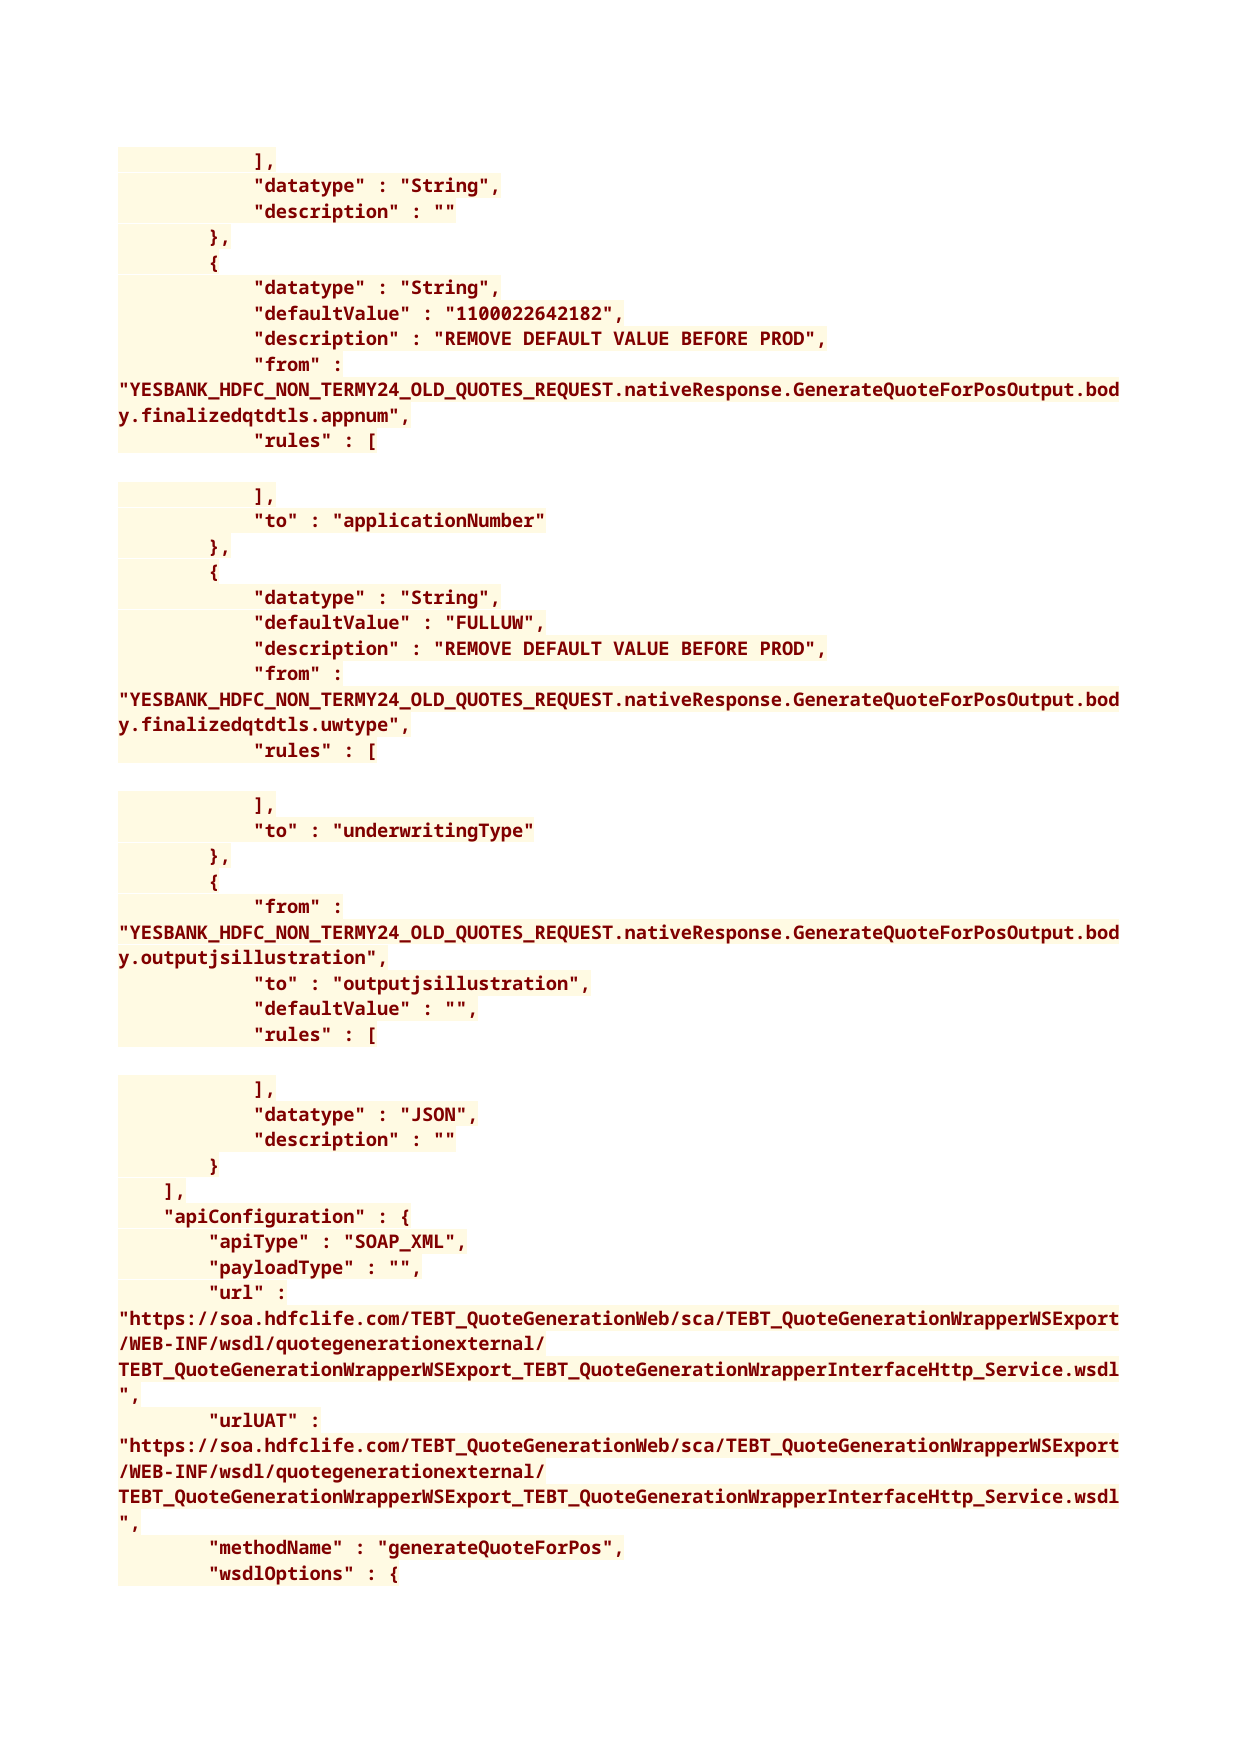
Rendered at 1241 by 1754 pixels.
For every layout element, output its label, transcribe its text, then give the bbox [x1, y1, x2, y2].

text "to" : "outputjsillustration", [118, 970, 1122, 996]
text "payloadType" : "", [118, 1254, 1122, 1279]
text }, [118, 842, 1122, 868]
text "description" : "" [118, 198, 1122, 223]
text "to" : "applicationNumber" [118, 507, 1122, 533]
text "datatype" : "JSON", [118, 1101, 1122, 1126]
text "defaultValue" : "", [118, 996, 1122, 1021]
text }, [118, 533, 1122, 558]
text "urlUAT" : "https://soa.hdfclife.com/TEBT_QuoteGenerationWeb/sca/TEBT_QuoteGenerationWrapperWSExport/WEB-INF/wsdl/quotegenerationexternal/TEBT_QuoteGenerationWrapperWSExport_TEBT_QuoteGenerationWrapperInterfaceHttp_Service.wsdl", [118, 1407, 1122, 1535]
text { [118, 558, 1122, 584]
text { [118, 868, 1122, 893]
text "to" : "underwritingType" [118, 817, 1122, 842]
text ], [118, 482, 1122, 507]
text "wsdlOptions" : { [118, 1560, 1122, 1586]
text "from" : "YESBANK_HDFC_NON_TERMY24_OLD_QUOTES_REQUEST.nativeResponse.GenerateQuoteForPosOutput.body.outputjsillustration", [118, 893, 1122, 970]
text } [118, 1152, 1122, 1177]
text "apiType" : "SOAP_XML", [118, 1228, 1122, 1254]
text "methodName" : "generateQuoteForPos", [118, 1535, 1122, 1560]
text "datatype" : "String", [118, 172, 1122, 198]
text "description" : "" [118, 1126, 1122, 1152]
text ], [118, 791, 1122, 817]
text "from" : "YESBANK_HDFC_NON_TERMY24_OLD_QUOTES_REQUEST.nativeResponse.GenerateQuoteForPosOutput.body.finalizedqtdtls.uwtype", [118, 661, 1122, 737]
text "defaultValue" : "1100022642182", [118, 300, 1122, 326]
text ], [118, 147, 1122, 172]
text }, [118, 223, 1122, 249]
text "datatype" : "String", [118, 274, 1122, 300]
text "rules" : [ [118, 1021, 1122, 1047]
text ], [118, 1075, 1122, 1101]
text "description" : "REMOVE DEFAULT VALUE BEFORE PROD", [118, 635, 1122, 661]
text "datatype" : "String", [118, 584, 1122, 609]
text "rules" : [ [118, 737, 1122, 763]
text "apiConfiguration" : { [118, 1203, 1122, 1228]
text { [118, 249, 1122, 274]
text "url" : "https://soa.hdfclife.com/TEBT_QuoteGenerationWeb/sca/TEBT_QuoteGenerationWrapperWSExport/WEB-INF/wsdl/quotegenerationexternal/TEBT_QuoteGenerationWrapperWSExport_TEBT_QuoteGenerationWrapperInterfaceHttp_Service.wsdl", [118, 1279, 1122, 1407]
text ], [118, 1177, 1122, 1203]
text "defaultValue" : "FULLUW", [118, 609, 1122, 635]
text "description" : "REMOVE DEFAULT VALUE BEFORE PROD", [118, 326, 1122, 351]
text "from" : "YESBANK_HDFC_NON_TERMY24_OLD_QUOTES_REQUEST.nativeResponse.GenerateQuoteForPosOutput.body.finalizedqtdtls.appnum", [118, 351, 1122, 428]
text "rules" : [ [118, 428, 1122, 453]
